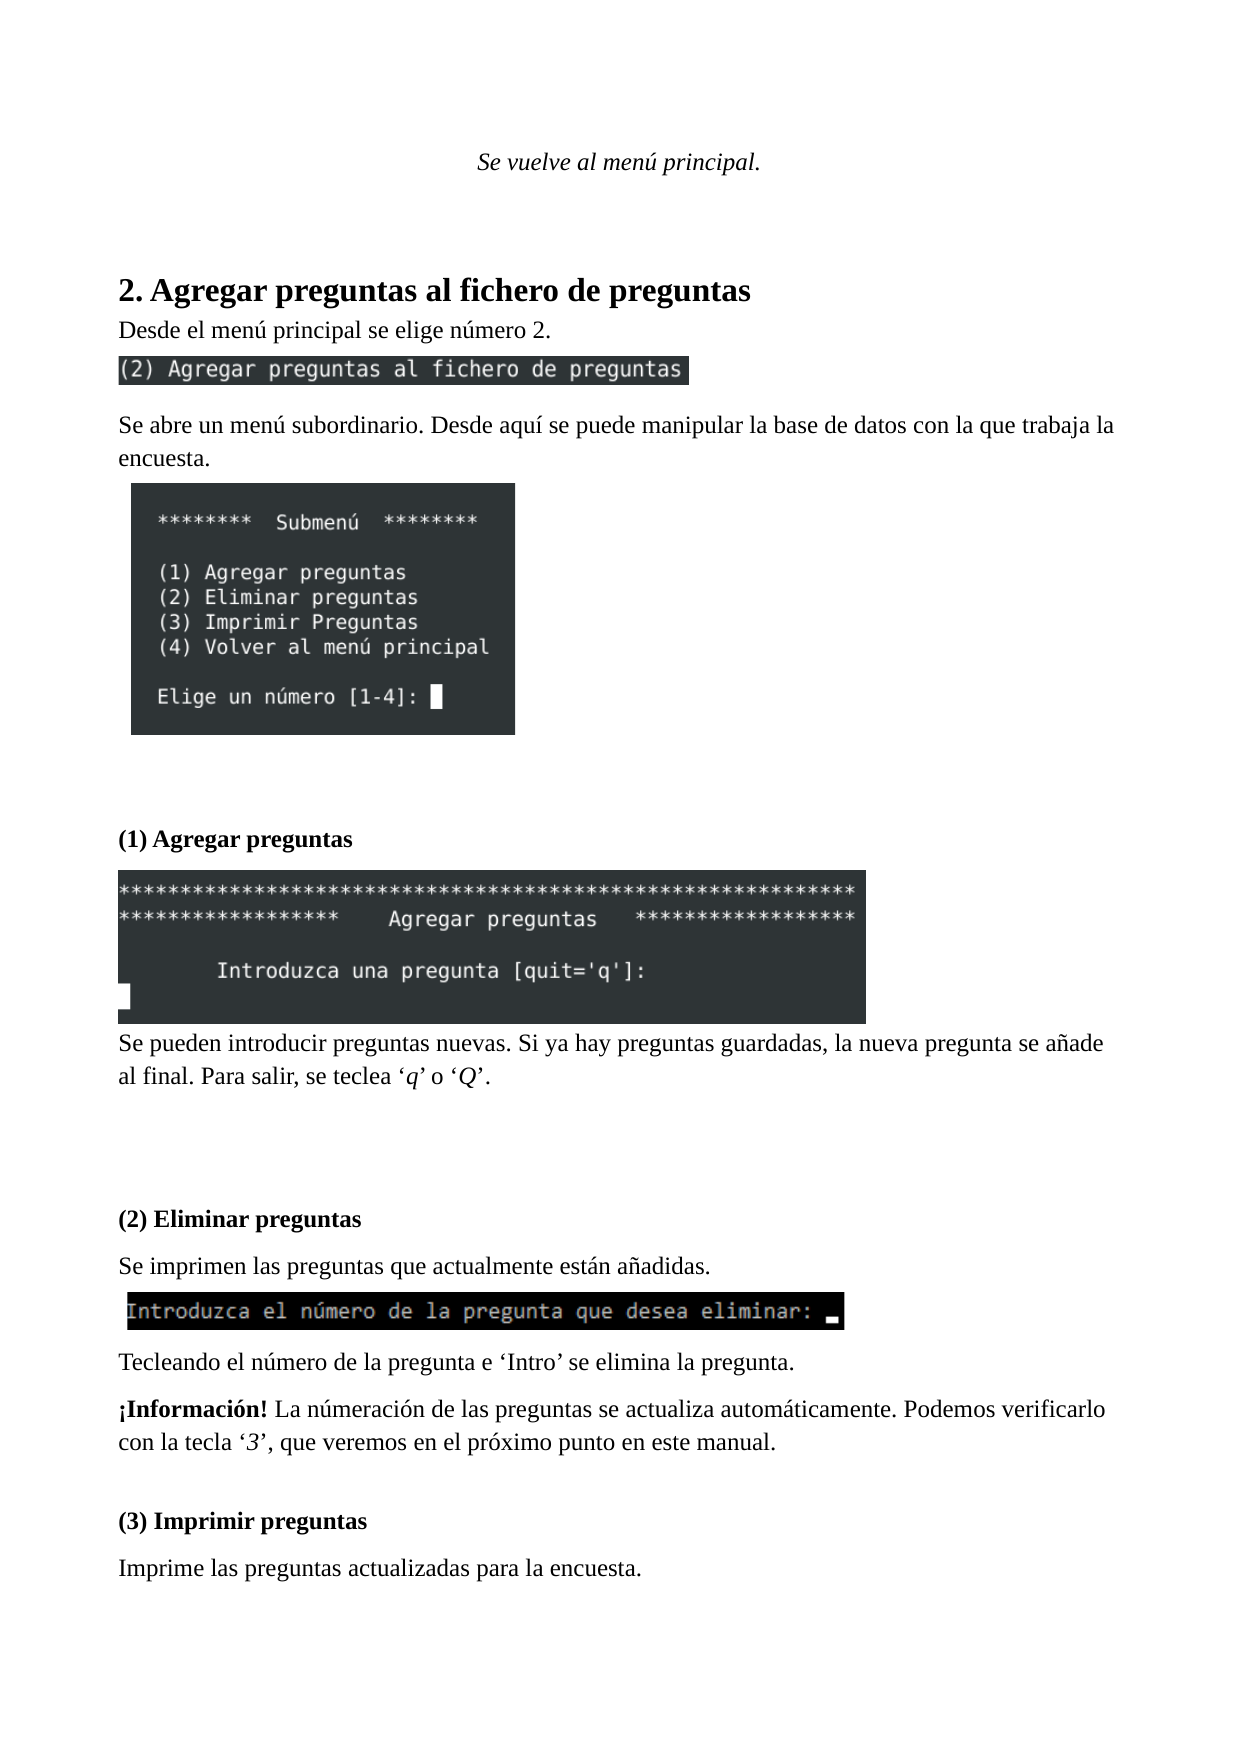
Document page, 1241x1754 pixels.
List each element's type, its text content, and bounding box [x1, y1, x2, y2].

picture [118, 356, 689, 385]
subtitle 2. Agregar preguntas al fichero de preguntas [118, 270, 1122, 308]
text Se abre un menú subordinario. Desde aquí se puede manipular la base de datos con la que trabaja la encuesta. [118, 410, 1122, 472]
text Se imprimen las preguntas que actualmente están añadidas. [118, 1251, 1122, 1280]
picture [131, 483, 516, 735]
text Se pueden introducir preguntas nuevas. Si ya hay preguntas guardadas, la nueva pregunta se añade al final. Para salir, se teclea ‘q’ o ‘Q’. [118, 871, 1122, 1090]
text (2) Eliminar preguntas [118, 1204, 1122, 1232]
text Desde el menú principal se elige número 2. [118, 315, 1122, 343]
text ¡Información! La númeración de las preguntas se actualiza automáticamente. Podemos verificarlo con la tecla ‘3’, que veremos en el próximo punto en este manual. [118, 1394, 1122, 1456]
picture [118, 870, 866, 1024]
text Imprime las preguntas actualizadas para la encuesta. [118, 1553, 1122, 1582]
text (1) Agregar preguntas [118, 824, 1122, 853]
text Tecleando el número de la pregunta e ‘Intro’ se elimina la pregunta. [118, 1347, 1122, 1375]
text (3) Imprimir preguntas [118, 1506, 1122, 1534]
picture [127, 1292, 845, 1330]
text Se vuelve al menú principal. [118, 147, 1122, 176]
